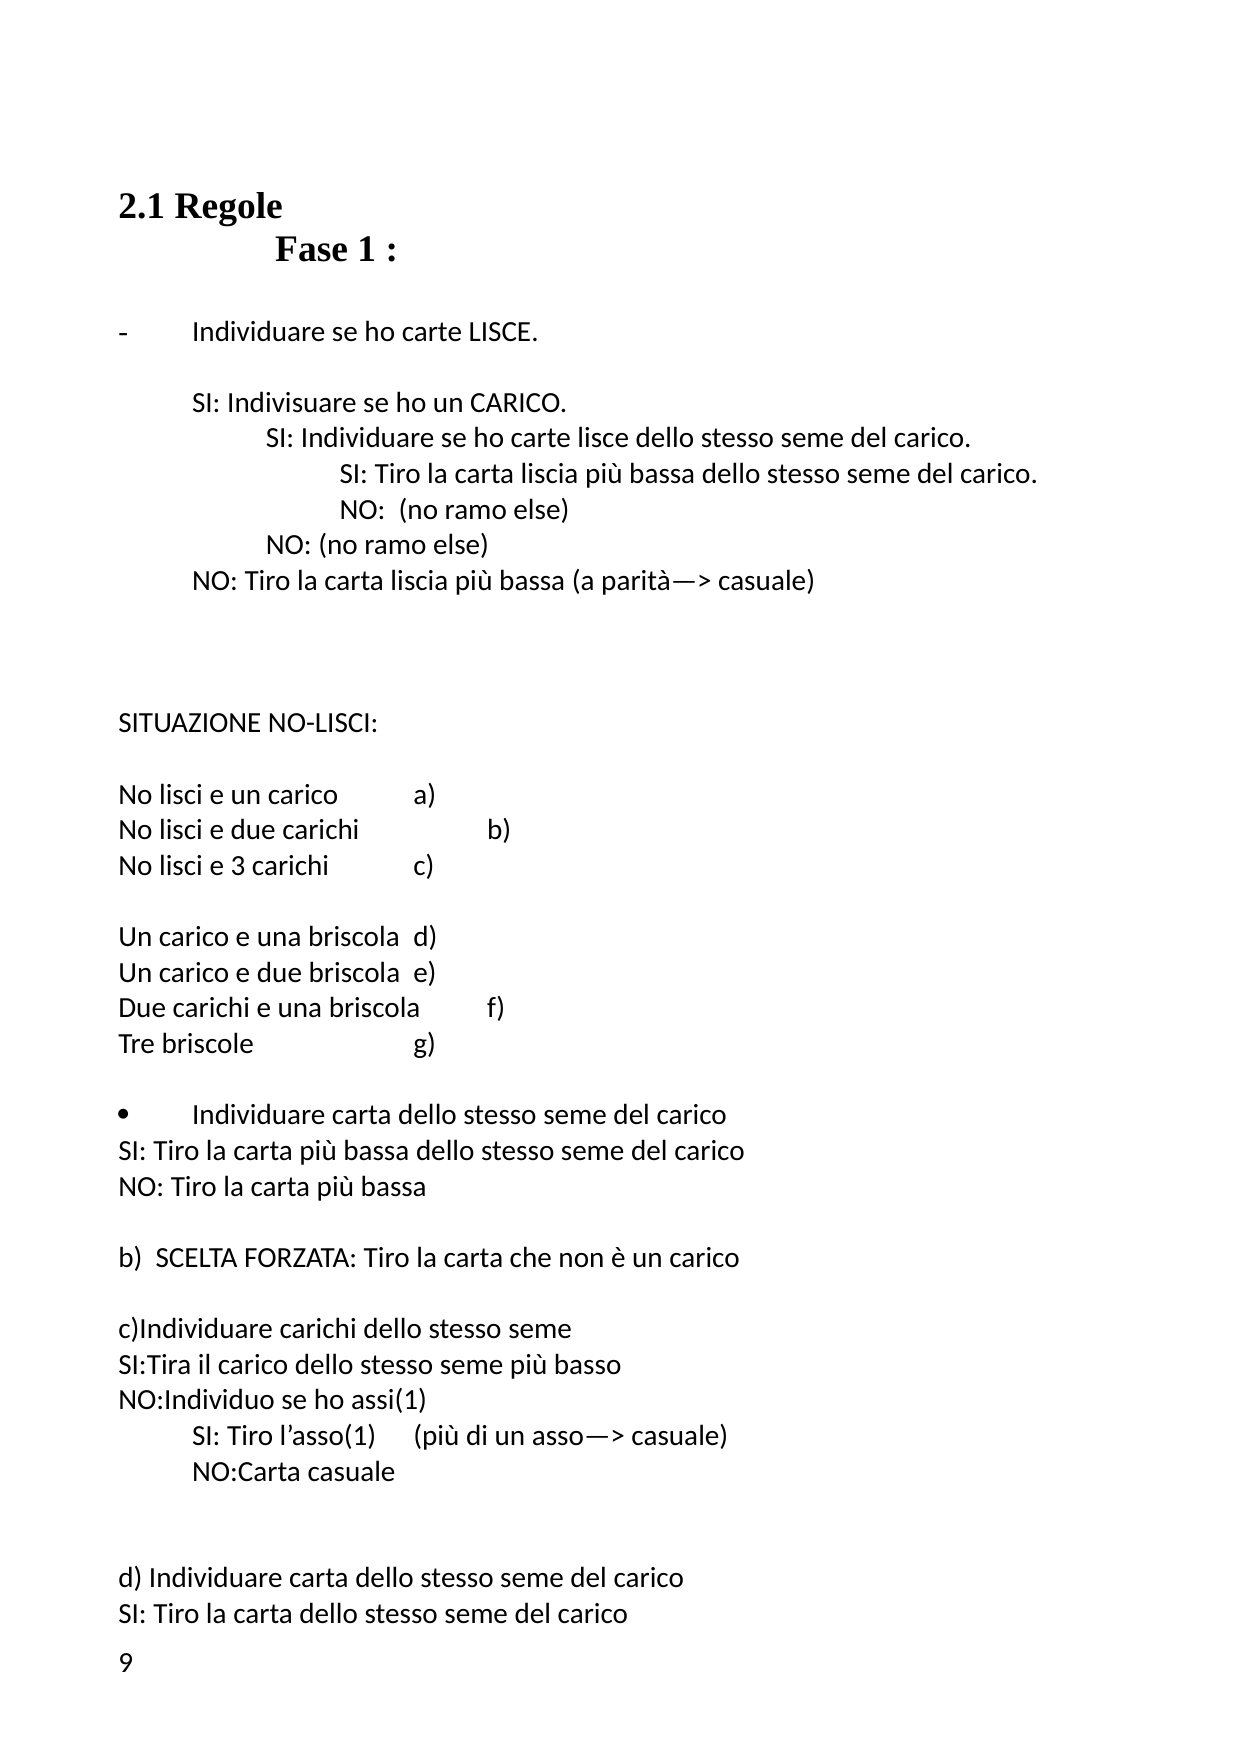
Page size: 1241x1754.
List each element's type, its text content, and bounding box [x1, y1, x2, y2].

text SI: Tiro la carta liscia più bassa dello stesso seme del carico. [118, 455, 1122, 491]
text SI: Tiro la carta dello stesso seme del carico [118, 1595, 1122, 1631]
text d) Individuare carta dello stesso seme del carico [118, 1559, 1122, 1595]
text Tre briscole g) [118, 1025, 1122, 1061]
list Individuare carta dello stesso seme del carico [118, 1096, 1122, 1132]
text SI:Tira il carico dello stesso seme più basso [118, 1346, 1122, 1381]
text SITUAZIONE NO-LISCI: [118, 704, 1122, 740]
text SI: Tiro la carta più bassa dello stesso seme del carico [118, 1132, 1122, 1168]
text 2.1 Regole [118, 183, 1122, 226]
text SI: Individuare se ho carte lisce dello stesso seme del carico. [118, 419, 1122, 455]
text NO:Carta casuale [118, 1453, 1122, 1488]
text NO: Tiro la carta più bassa [118, 1168, 1122, 1203]
text Un carico e una briscola d) [118, 918, 1122, 954]
text b) SCELTA FORZATA: Tiro la carta che non è un carico [118, 1239, 1122, 1274]
text SI: Tiro l’asso(1) (più di un asso—> casuale) [118, 1417, 1122, 1453]
text SI: Indivisuare se ho un CARICO. [118, 384, 1122, 419]
text Un carico e due briscola e) [118, 954, 1122, 989]
text No lisci e 3 carichi c) [118, 847, 1122, 883]
text No lisci e due carichi b) [118, 811, 1122, 847]
text NO:Individuo se ho assi(1) [118, 1381, 1122, 1417]
text NO: Tiro la carta liscia più bassa (a parità—> casuale) [118, 562, 1122, 598]
text Due carichi e una briscola f) [118, 989, 1122, 1025]
list Individuare se ho carte LISCE. [118, 313, 1122, 348]
text c)Individuare carichi dello stesso seme [118, 1310, 1122, 1346]
text No lisci e un carico a) [118, 776, 1122, 811]
text NO: (no ramo else) [118, 526, 1122, 562]
text Fase 1 : [118, 226, 1122, 269]
text NO: (no ramo else) [118, 491, 1122, 526]
